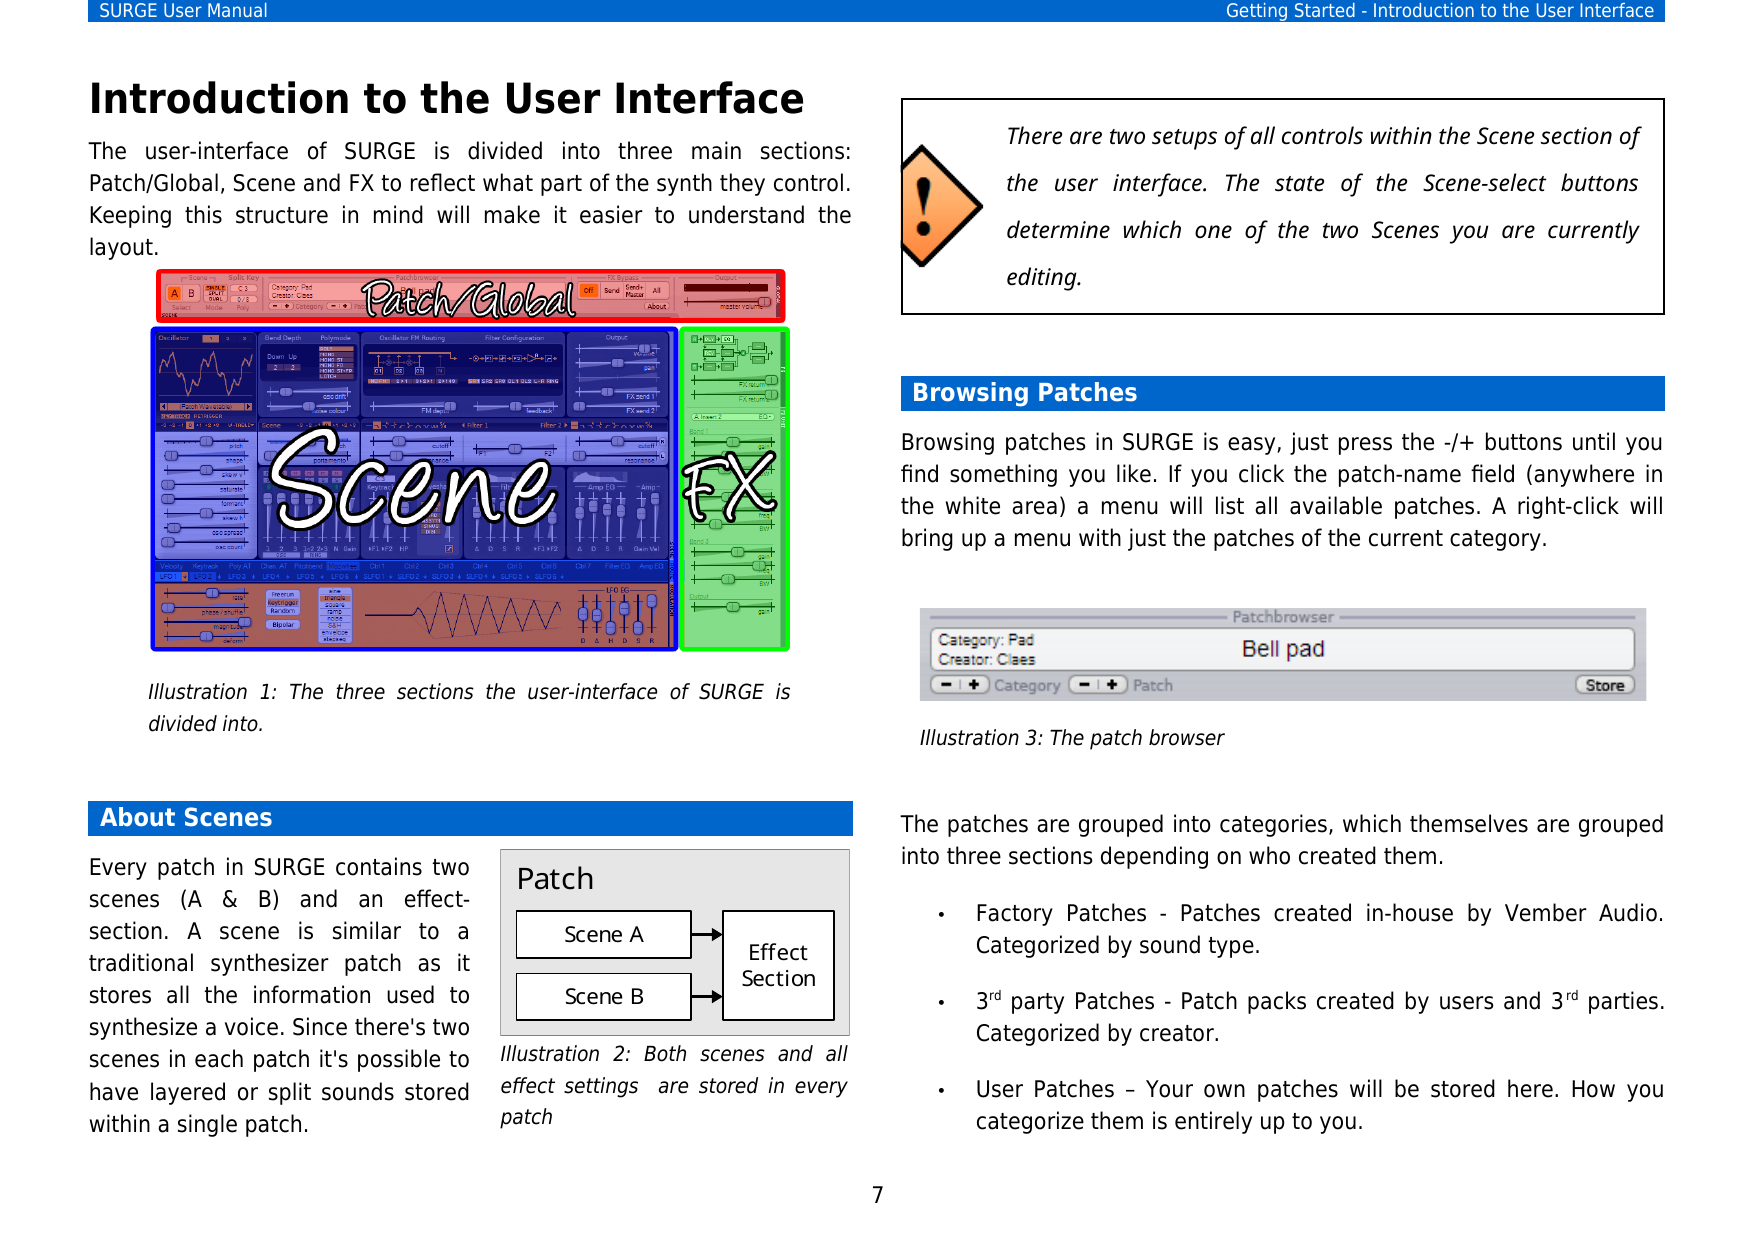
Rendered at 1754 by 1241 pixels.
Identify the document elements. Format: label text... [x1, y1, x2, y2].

subtitle About Scenes [97, 801, 845, 836]
text The patches are grouped into categories, which themselves are grouped into three sections depending on who created them. [901, 811, 1665, 870]
subtitle Browsing Patches [909, 376, 1657, 411]
subtitle Introduction to the User Interface [88, 75, 853, 123]
text There are two setups of all controls within the Scene section of the user interface. The state of the Scene-select buttons determine which one of the two Scenes you are currently editing. [903, 100, 1663, 313]
list User Patches – Your own patches will be stored here. How you categorize them is entirely up to you. [938, 1076, 1665, 1135]
list Factory Patches - Patches created in-house by Vember Audio. Categorized by sound type. [938, 900, 1665, 959]
text Browsing patches in SURGE is easy, just press the -/+ buttons until you find something you like. If you click the patch-name field (anywhere in the white area) a menu will list all available patches. A right-click will bring up a menu with just the patches of the current category. [901, 429, 1665, 552]
text Every patch in SURGE contains two scenes (A & B) and an effect-section. A scene is similar to a traditional synthesizer patch as it stores all the information used to synthesize a voice. Since there's two scenes in each patch it's possible to have layered or split sounds stored within a single patch. [88, 854, 853, 1137]
list 3rd party Patches - Patch packs created by users and 3rd parties. Categorized by creator. [938, 988, 1665, 1047]
text Illustration 3: The patch browser [920, 701, 1646, 750]
text Illustration 1: The three sections the user-interface of SURGE is divided into. [148, 656, 794, 736]
text Illustration 2: Both scenes and all effect settings are stored in every patch [500, 1036, 850, 1130]
picture [148, 263, 794, 656]
text The user-interface of SURGE is divided into three main sections: Patch/Global, Scene and FX to reflect what part of the synth they control. Keeping this structure in mind will make it easier to understand the layout. [88, 138, 853, 261]
